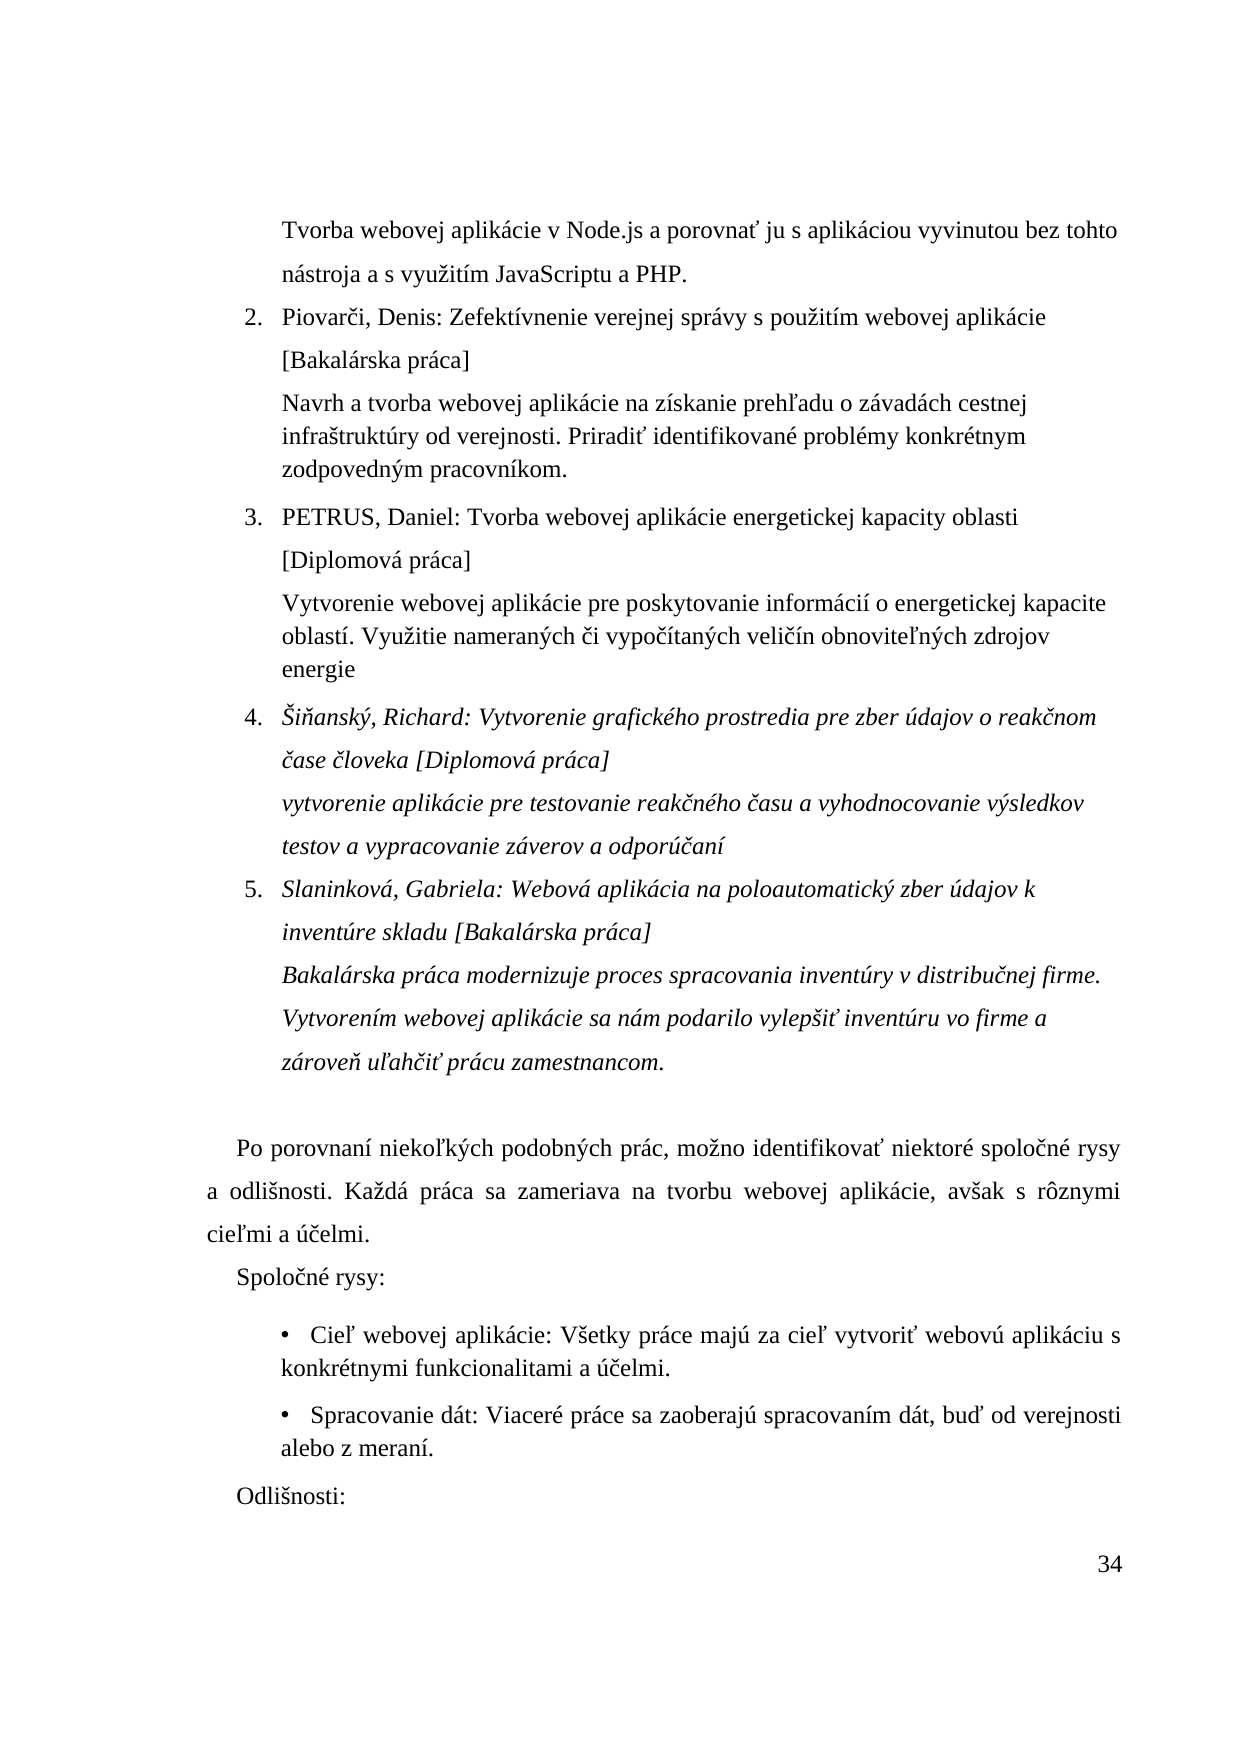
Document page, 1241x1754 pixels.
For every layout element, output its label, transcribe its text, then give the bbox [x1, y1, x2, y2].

list Šiňanský, Richard: Vytvorenie grafického prostredia pre zber údajov o reakčnom čase človeka [Diplomová práca] [244, 702, 1122, 773]
list Spracovanie dát: Viaceré práce sa zaoberajú spracovaním dát, buď od verejnosti alebo z meraní. [251, 1401, 1122, 1462]
text Spoločné rysy: [207, 1262, 1122, 1291]
list Cieľ webovej aplikácie: Všetky práce majú za cieľ vytvoriť webovú aplikáciu s konkrétnymi funkcionalitami a účelmi. [251, 1320, 1122, 1382]
text Po porovnaní niekoľkých podobných prác, možno identifikovať niektoré spoločné rysy a odlišnosti. Každá práca sa zameriava na tvorbu webovej aplikácie, avšak s rôznymi cieľmi a účelmi. [207, 1133, 1122, 1248]
list Navrh a tvorba webovej aplikácie na získanie prehľadu o závadách cestnej infraštruktúry od verejnosti. Priradiť identifikované problémy konkrétnym zodpovedným pracovníkom. [244, 388, 1122, 483]
text Odlišnosti: [207, 1481, 1122, 1510]
list Slaninková, Gabriela: Webová aplikácia na poloautomatický zber údajov k inventúre skladu [Bakalárska práca] [244, 874, 1122, 946]
list Piovarči, Denis: Zefektívnenie verejnej správy s použitím webovej aplikácie [Bakalárska práca] [244, 302, 1122, 374]
list Bakalárska práca modernizuje proces spracovania inventúry v distribučnej firme. Vytvorením webovej aplikácie sa nám podarilo vylepšiť inventúru vo firme a zároveň uľahčiť prácu zamestnancom. [244, 960, 1122, 1075]
list vytvorenie aplikácie pre testovanie reakčného času a vyhodnocovanie výsledkov testov a vypracovanie záverov a odporúčaní [244, 788, 1122, 860]
list Tvorba webovej aplikácie v Node.js a porovnať ju s aplikáciou vyvinutou bez tohto nástroja a s využitím JavaScriptu a PHP. [244, 216, 1122, 287]
list Vytvorenie webovej aplikácie pre poskytovanie informácií o energetickej kapacite oblastí. Využitie nameraných či vypočítaných veličín obnoviteľných zdrojov energie [244, 588, 1122, 683]
list PETRUS, Daniel: Tvorba webovej aplikácie energetickej kapacity oblasti [Diplomová práca] [244, 502, 1122, 573]
